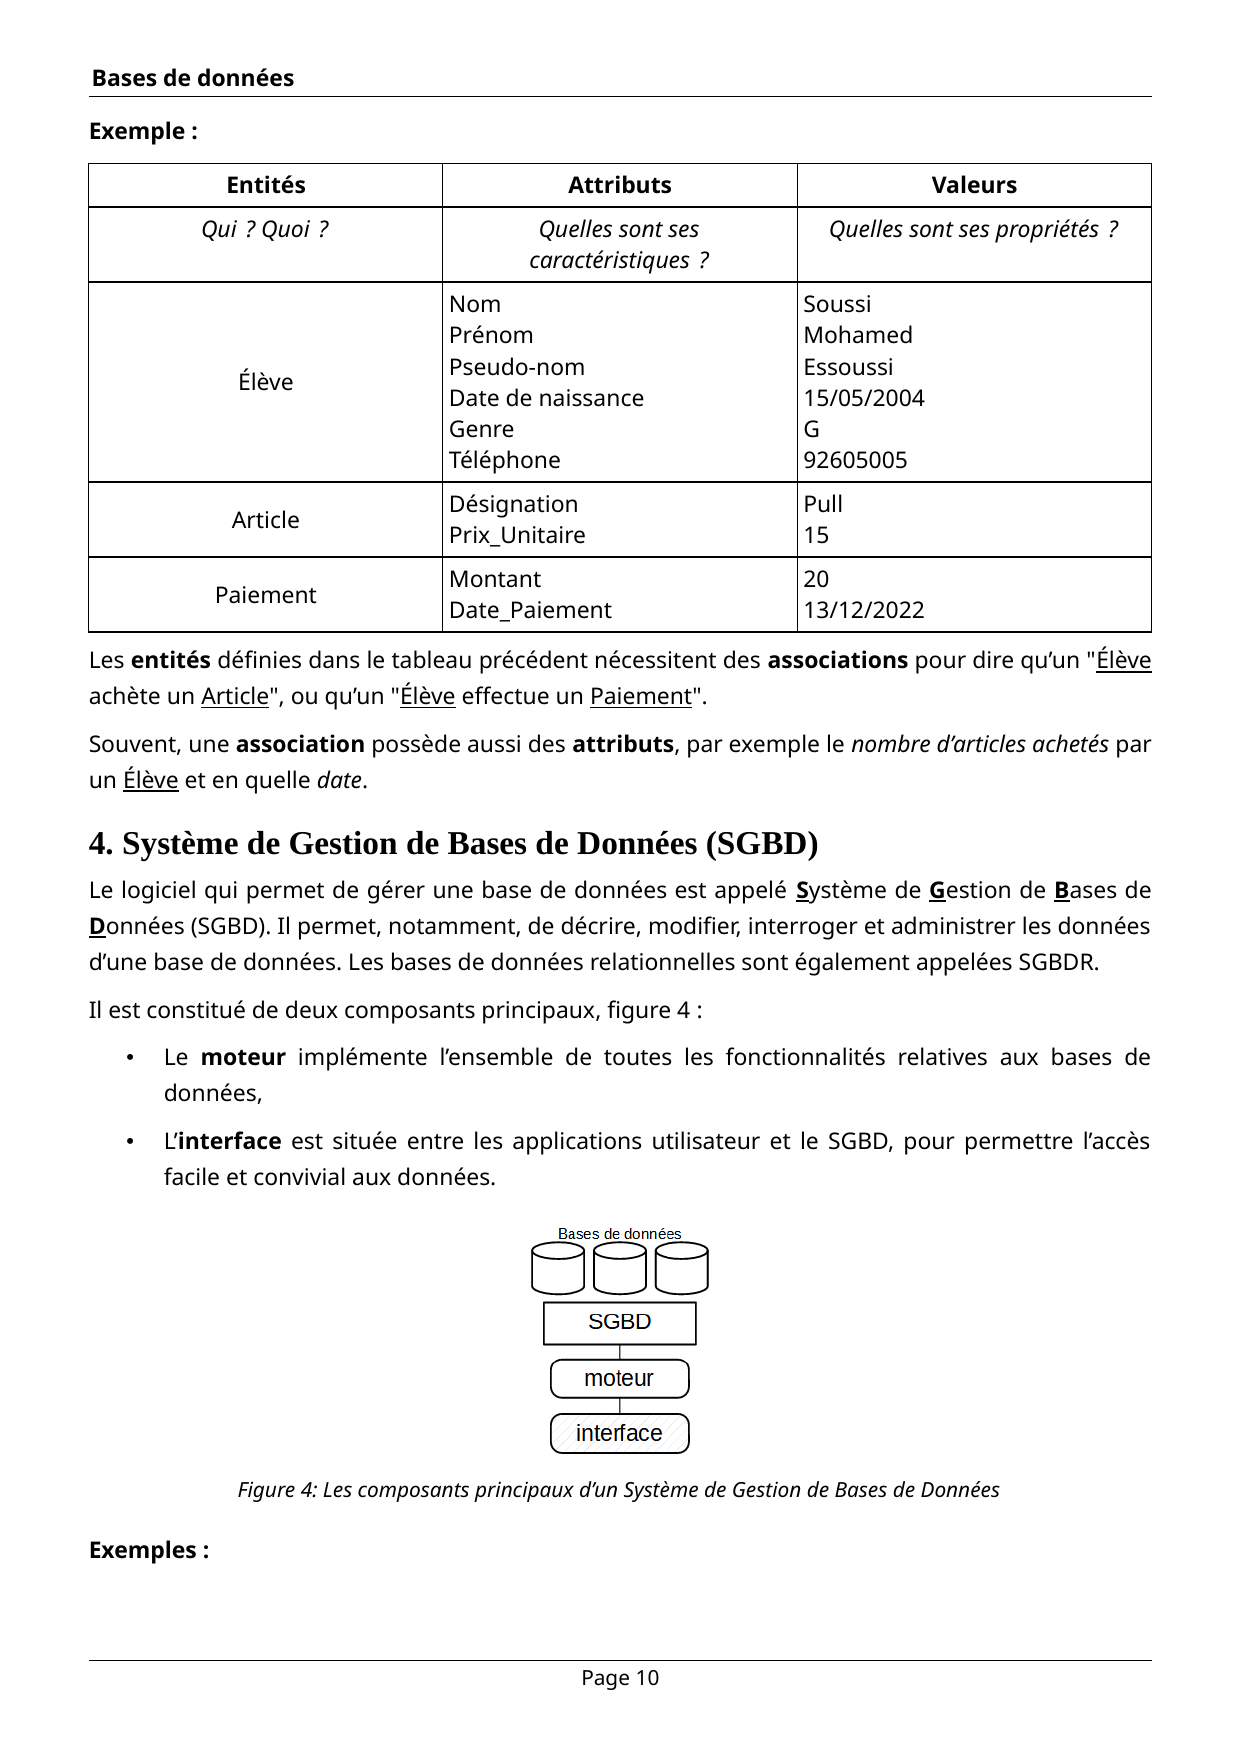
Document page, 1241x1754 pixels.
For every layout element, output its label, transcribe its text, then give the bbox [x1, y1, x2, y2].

table_header Valeurs [798, 164, 1151, 206]
table_cell Qui ? Quoi ? [89, 208, 442, 281]
table_cell Nom Prénom Pseudo-nom Date de naissance Genre Téléphone [443, 283, 797, 481]
text Le logiciel qui permet de gérer une base de données est appelé Système de Gestion de Bases de Données (SGBD). Il permet, notamment, de décrire, modifier, interroger et administrer les données d’une base de données. Les bases de données relationnelles sont également appelées SGBDR. [88, 874, 1152, 977]
table_header Attributs [443, 164, 797, 206]
text Exemple : [88, 115, 1152, 146]
list Le moteur implémente l’ensemble de toutes les fonctionnalités relatives aux bases de données, [126, 1041, 1152, 1108]
text Il est constitué de deux composants principaux, figure 4 : [88, 993, 1152, 1025]
table_cell Désignation Prix_Unitaire [443, 483, 797, 556]
table_cell Quelles sont ses caractéristiques ? [443, 208, 797, 281]
table_cell Élève [89, 283, 442, 481]
table_cell Pull 15 [798, 483, 1151, 556]
picture [524, 1220, 716, 1457]
table_cell Soussi Mohamed Essoussi 15/05/2004 G 92605005 [798, 283, 1151, 481]
table_header Entités [89, 164, 442, 206]
table_header Figure 4: Les composants principaux d’un Système de Gestion de Bases de Données [89, 1209, 1152, 1522]
text Exemples : [88, 1534, 1152, 1565]
text Les entités définies dans le tableau précédent nécessitent des associations pour dire qu’un "Élève achète un Article", ou qu’un "Élève effectue un Paiement". [88, 644, 1152, 712]
list L’interface est située entre les applications utilisateur et le SGBD, pour permettre l’accès facile et convivial aux données. [126, 1125, 1152, 1192]
text Souvent, une association possède aussi des attributs, par exemple le nombre d’articles achetés par un Élève et en quelle date. [88, 728, 1152, 795]
subtitle 4. Système de Gestion de Bases de Données (SGBD) [88, 824, 1152, 862]
table_cell 20 13/12/2022 [798, 558, 1151, 631]
table_cell Quelles sont ses propriétés ? [798, 208, 1151, 281]
table_cell Paiement [89, 558, 442, 631]
table_cell Montant Date_Paiement [443, 558, 797, 631]
table_cell Article [89, 483, 442, 556]
